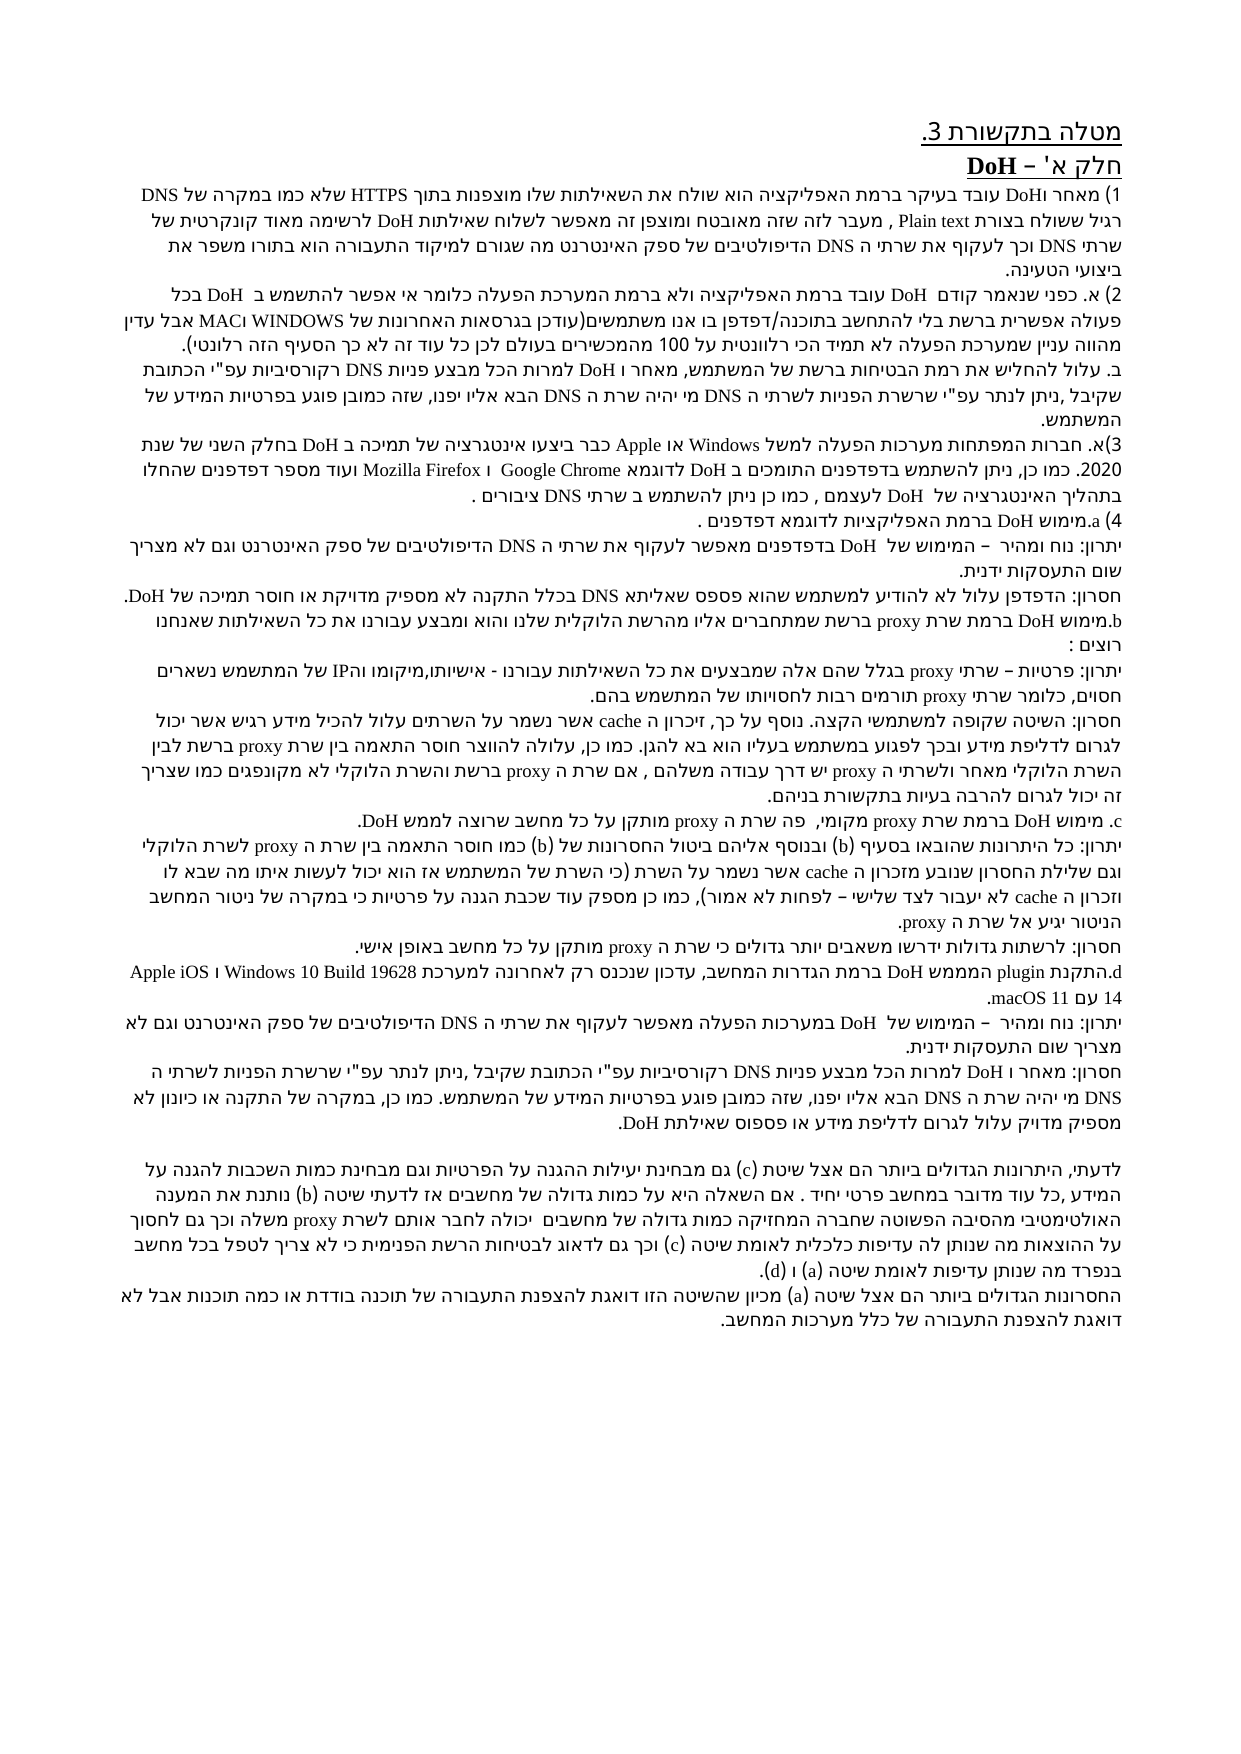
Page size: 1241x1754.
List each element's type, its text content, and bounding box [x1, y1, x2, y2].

text חסרון: הדפדפן עלול לא להודיע למשתמש שהוא פספס שאליתא DNS בכלל התקנה לא מספיק מדויקת או חוסר תמיכה של DoH. [118, 585, 1122, 610]
text מטלה בתקשורת 3. חלק א' – DoH [118, 118, 1122, 184]
text יתרון: נוח ומהיר – המימוש של DoH בדפדפנים מאפשר לעקוף את שרתי ה DNS הדיפולטיבים של ספק האינטרנט וגם לא מצריך שום התעסקות ידנית. [118, 535, 1122, 585]
text d.התקנת plugin המממש DoH ברמת הגדרות המחשב, עדכון שנכנס רק לאחרונה למערכת Windows 10 Build 19628 ו Apple iOS 14 עם macOS 11. [118, 961, 1122, 1012]
text חסרון: לרשתות גדולות ידרשו משאבים יותר גדולים כי שרת ה proxy מותקן על כל מחשב באופן אישי. [118, 936, 1122, 961]
text חסרון: השיטה שקופה למשתמשי הקצה. נוסף על כך, זיכרון ה cache אשר נשמר על השרתים עלול להכיל מידע רגיש אשר יכול לגרום לדליפת מידע ובכך לפגוע במשתמש בעליו הוא בא להגן. כמו כן, עלולה להווצר חוסר התאמה בין שרת proxy ברשת לבין השרת הלוקלי מאחר ולשרתי ה proxy יש דרך עבודה משלהם , אם שרת ה proxy ברשת והשרת הלוקלי לא מקונפגים כמו שצריך זה יכול לגרום להרבה בעיות בתקשורת בניהם. [118, 710, 1122, 810]
text c. מימוש DoH ברמת שרת proxy מקומי, פה שרת ה proxy מותקן על כל מחשב שרוצה לממש DoH. [118, 810, 1122, 835]
text 3)א. חברות המפתחות מערכות הפעלה למשל Windows או Apple כבר ביצעו אינטגרציה של תמיכה ב DoH בחלק השני של שנת 2020. כמו כן, ניתן להשתמש בדפדפנים התומכים ב DoH לדוגמא Google Chrome ו Mozilla Firefox ועוד מספר דפדפנים שהחלו בתהליך האינטגרציה של DoH לעצמם , כמו כן ניתן להשתמש ב שרתי DNS ציבורים . [118, 434, 1122, 510]
text יתרון: כל היתרונות שהובאו בסעיף (b) ובנוסף אליהם ביטול החסרונות של (b) כמו חוסר התאמה בין שרת ה proxy לשרת הלוקלי וגם שלילת החסרון שנובע מזכרון ה cache אשר נשמר על השרת (כי השרת של המשתמש אז הוא יכול לעשות איתו מה שבא לו וזכרון ה cache לא יעבור לצד שלישי – לפחות לא אמור), כמו כן מספק עוד שכבת הגנה על פרטיות כי במקרה של ניטור המחשב הניטור יגיע אל שרת ה proxy. [118, 835, 1122, 936]
text חסרון: מאחר ו DoH למרות הכל מבצע פניות DNS רקורסיביות עפ"י הכתובת שקיבל ,ניתן לנתר עפ"י שרשרת הפניות לשרתי ה DNS מי יהיה שרת ה DNS הבא אליו יפנו, שזה כמובן פוגע בפרטיות המידע של המשתמש. כמו כן, במקרה של התקנה או כיונון לא מספיק מדויק עלול לגרום לדליפת מידע או פספוס שאילתת DoH. [118, 1061, 1122, 1137]
text 4) a.מימוש DoH ברמת האפליקציות לדוגמא דפדפנים . [118, 510, 1122, 535]
text ב. עלול להחליש את רמת הבטיחות ברשת של המשתמש, מאחר ו DoH למרות הכל מבצע פניות DNS רקורסיביות עפ"י הכתובת שקיבל ,ניתן לנתר עפ"י שרשרת הפניות לשרתי ה DNS מי יהיה שרת ה DNS הבא אליו יפנו, שזה כמובן פוגע בפרטיות המידע של המשתמש. [118, 359, 1122, 434]
text יתרון: נוח ומהיר – המימוש של DoH במערכות הפעלה מאפשר לעקוף את שרתי ה DNS הדיפולטיבים של ספק האינטרנט וגם לא מצריך שום התעסקות ידנית. [118, 1012, 1122, 1061]
text לדעתי, היתרונות הגדולים ביותר הם אצל שיטת (c) גם מבחינת יעילות ההגנה על הפרטיות וגם מבחינת כמות השכבות להגנה על המידע ,כל עוד מדובר במחשב פרטי יחיד . אם השאלה היא על כמות גדולה של מחשבים אז לדעתי שיטה (b) נותנת את המענה האולטימטיבי מהסיבה הפשוטה שחברה המחזיקה כמות גדולה של מחשבים יכולה לחבר אותם לשרת proxy משלה וכך גם לחסוך על ההוצאות מה שנותן לה עדיפות כלכלית לאומת שיטה (c) וכך גם לדאוג לבטיחות הרשת הפנימית כי לא צריך לטפל בכל מחשב בנפרד מה שנותן עדיפות לאומת שיטה (a) ו (d). החסרונות הגדולים ביותר הם אצל שיטה (a) מכיון שהשיטה הזו דואגת להצפנת התעבורה של תוכנה בודדת או כמה תוכנות אבל לא דואגת להצפנת התעבורה של כלל מערכות המחשב. [118, 1159, 1122, 1334]
text 1) מאחר וDoH עובד בעיקר ברמת האפליקציה הוא שולח את השאילתות שלו מוצפנות בתוך HTTPS שלא כמו במקרה של DNS רגיל ששולח בצורת Plain text , מעבר לזה שזה מאובטח ומוצפן זה מאפשר לשלוח שאילתות DoH לרשימה מאוד קונקרטית של שרתי DNS וכך לעקוף את שרתי ה DNS הדיפולטיבים של ספק האינטרנט מה שגורם למיקוד התעבורה הוא בתורו משפר את ביצועי הטעינה. [118, 184, 1122, 284]
text 2) א. כפני שנאמר קודם DoH עובד ברמת האפליקציה ולא ברמת המערכת הפעלה כלומר אי אפשר להתשמש ב DoH בכל פעולה אפשרית ברשת בלי להתחשב בתוכנה/דפדפן בו אנו משתמשים(עודכן בגרסאות האחרונות של WINDOWS וMAC אבל עדין מהווה עניין שמערכת הפעלה לא תמיד הכי רלוונטית על 100 מהמכשירים בעולם לכן כל עוד זה לא כך הסעיף הזה רלונטי). [118, 284, 1122, 359]
text b.מימוש DoH ברמת שרת proxy ברשת שמתחברים אליו מהרשת הלוקלית שלנו והוא ומבצע עבורנו את כל השאילתות שאנחנו רוצים : יתרון: פרטיות – שרתי proxy בגלל שהם אלה שמבצעים את כל השאילתות עבורנו - אישיותו,מיקומו והIP של המתשמש נשארים חסוים, כלומר שרתי proxy תורמים רבות לחסויותו של המתשמש בהם. [118, 610, 1122, 710]
